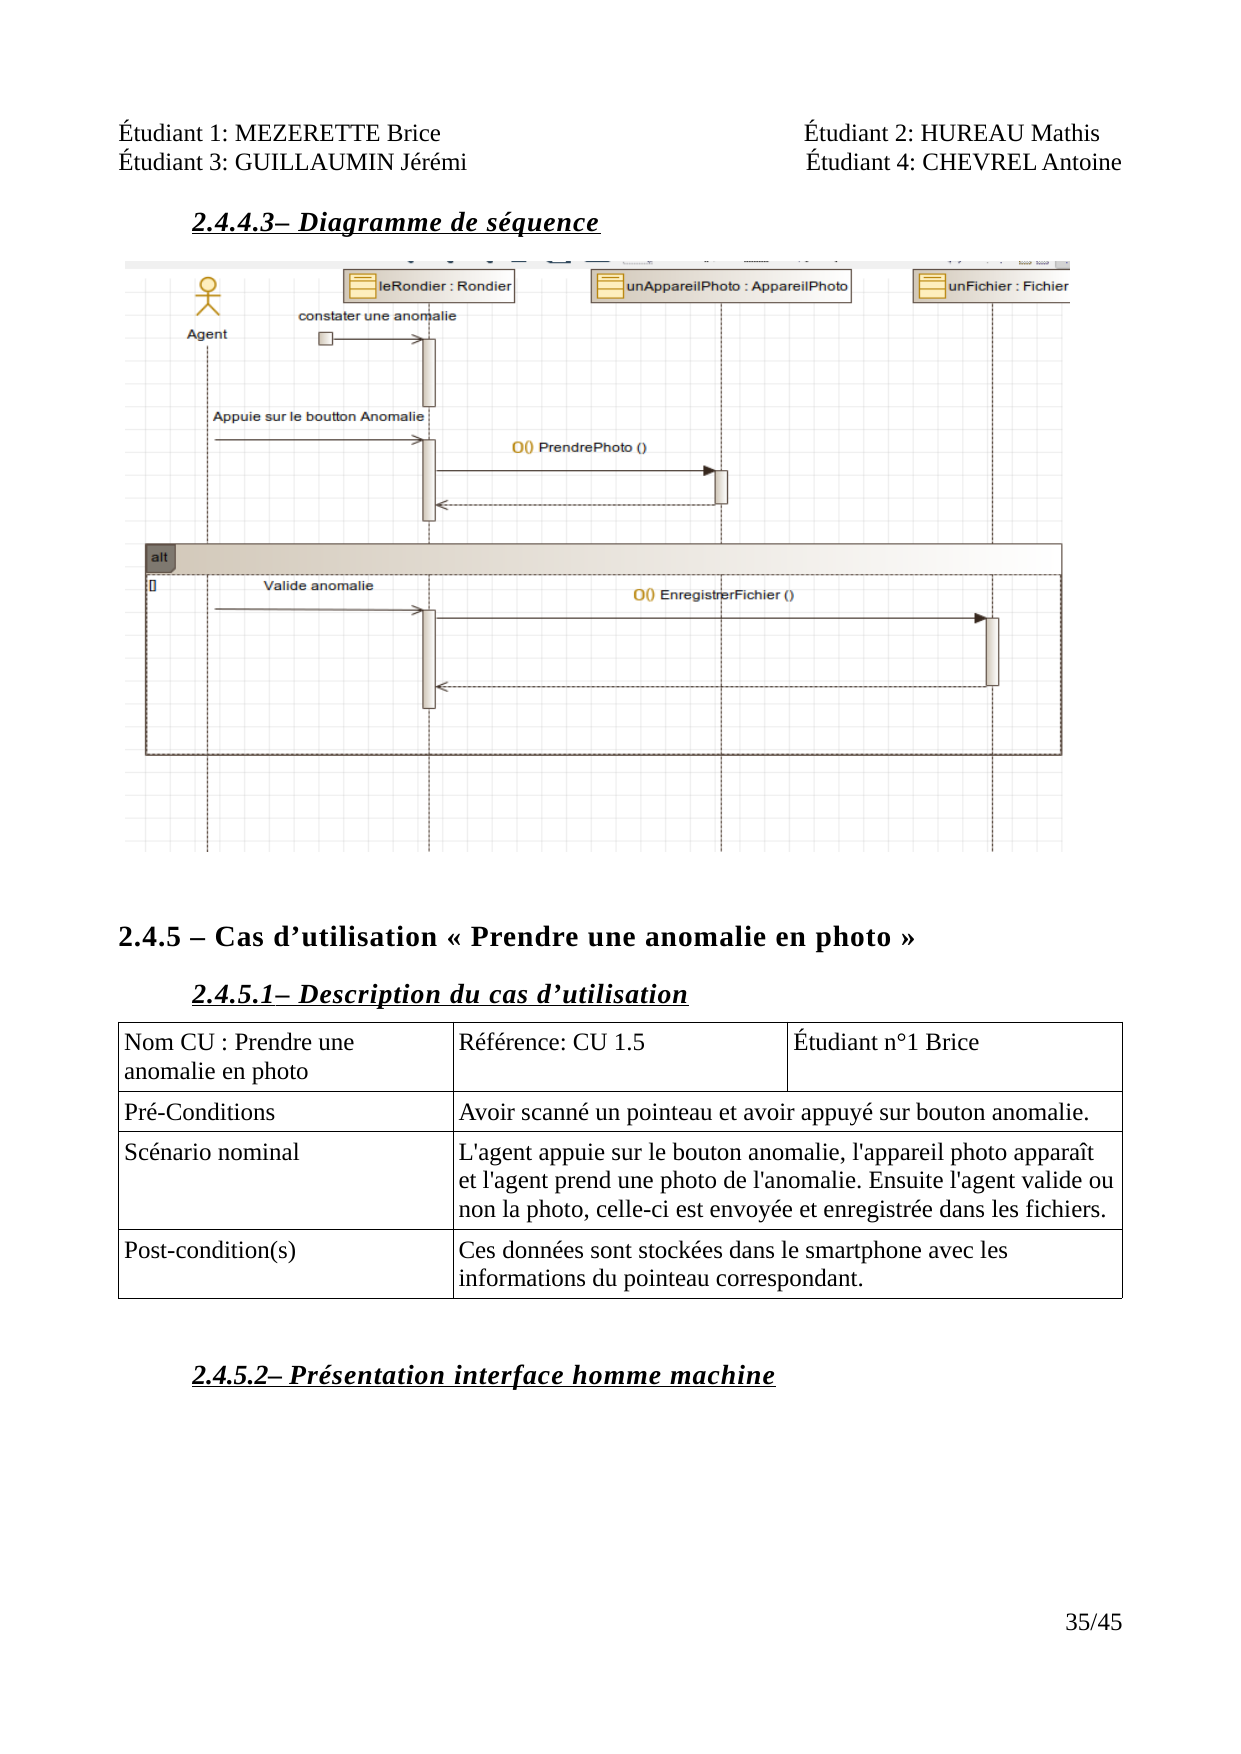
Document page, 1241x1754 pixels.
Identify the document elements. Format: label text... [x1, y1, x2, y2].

table_header Nom CU : Prendre une anomalie en photo [119, 1023, 453, 1091]
picture [125, 261, 1070, 852]
table_header Étudiant n°1 Brice [788, 1023, 1122, 1091]
subtitle 2.4.5.1– Description du cas d’utilisation [118, 977, 1122, 1009]
table_cell L'agent appuie sur le bouton anomalie, l'appareil photo apparaît et l'agent prend une photo de l'anomalie. Ensuite l'agent valide ou non la photo, celle-ci est envoyée et enregistrée dans les fichiers. [454, 1132, 1122, 1229]
table_cell Scénario nominal [119, 1132, 453, 1229]
table_cell Pré-Conditions [119, 1092, 453, 1131]
subtitle 2.4.4.3– Diagramme de séquence [118, 205, 1122, 237]
subtitle 2.4.5.2– Présentation interface homme machine [118, 1358, 1122, 1390]
table_cell Ces données sont stockées dans le smartphone avec les informations du pointeau correspondant. [454, 1230, 1122, 1298]
table_header Référence: CU 1.5 [454, 1023, 787, 1091]
table_cell Post-condition(s) [119, 1230, 453, 1298]
table_cell Avoir scanné un pointeau et avoir appuyé sur bouton anomalie. [454, 1092, 1122, 1131]
subtitle 2.4.5 – Cas d’utilisation « Prendre une anomalie en photo » [118, 918, 1122, 952]
